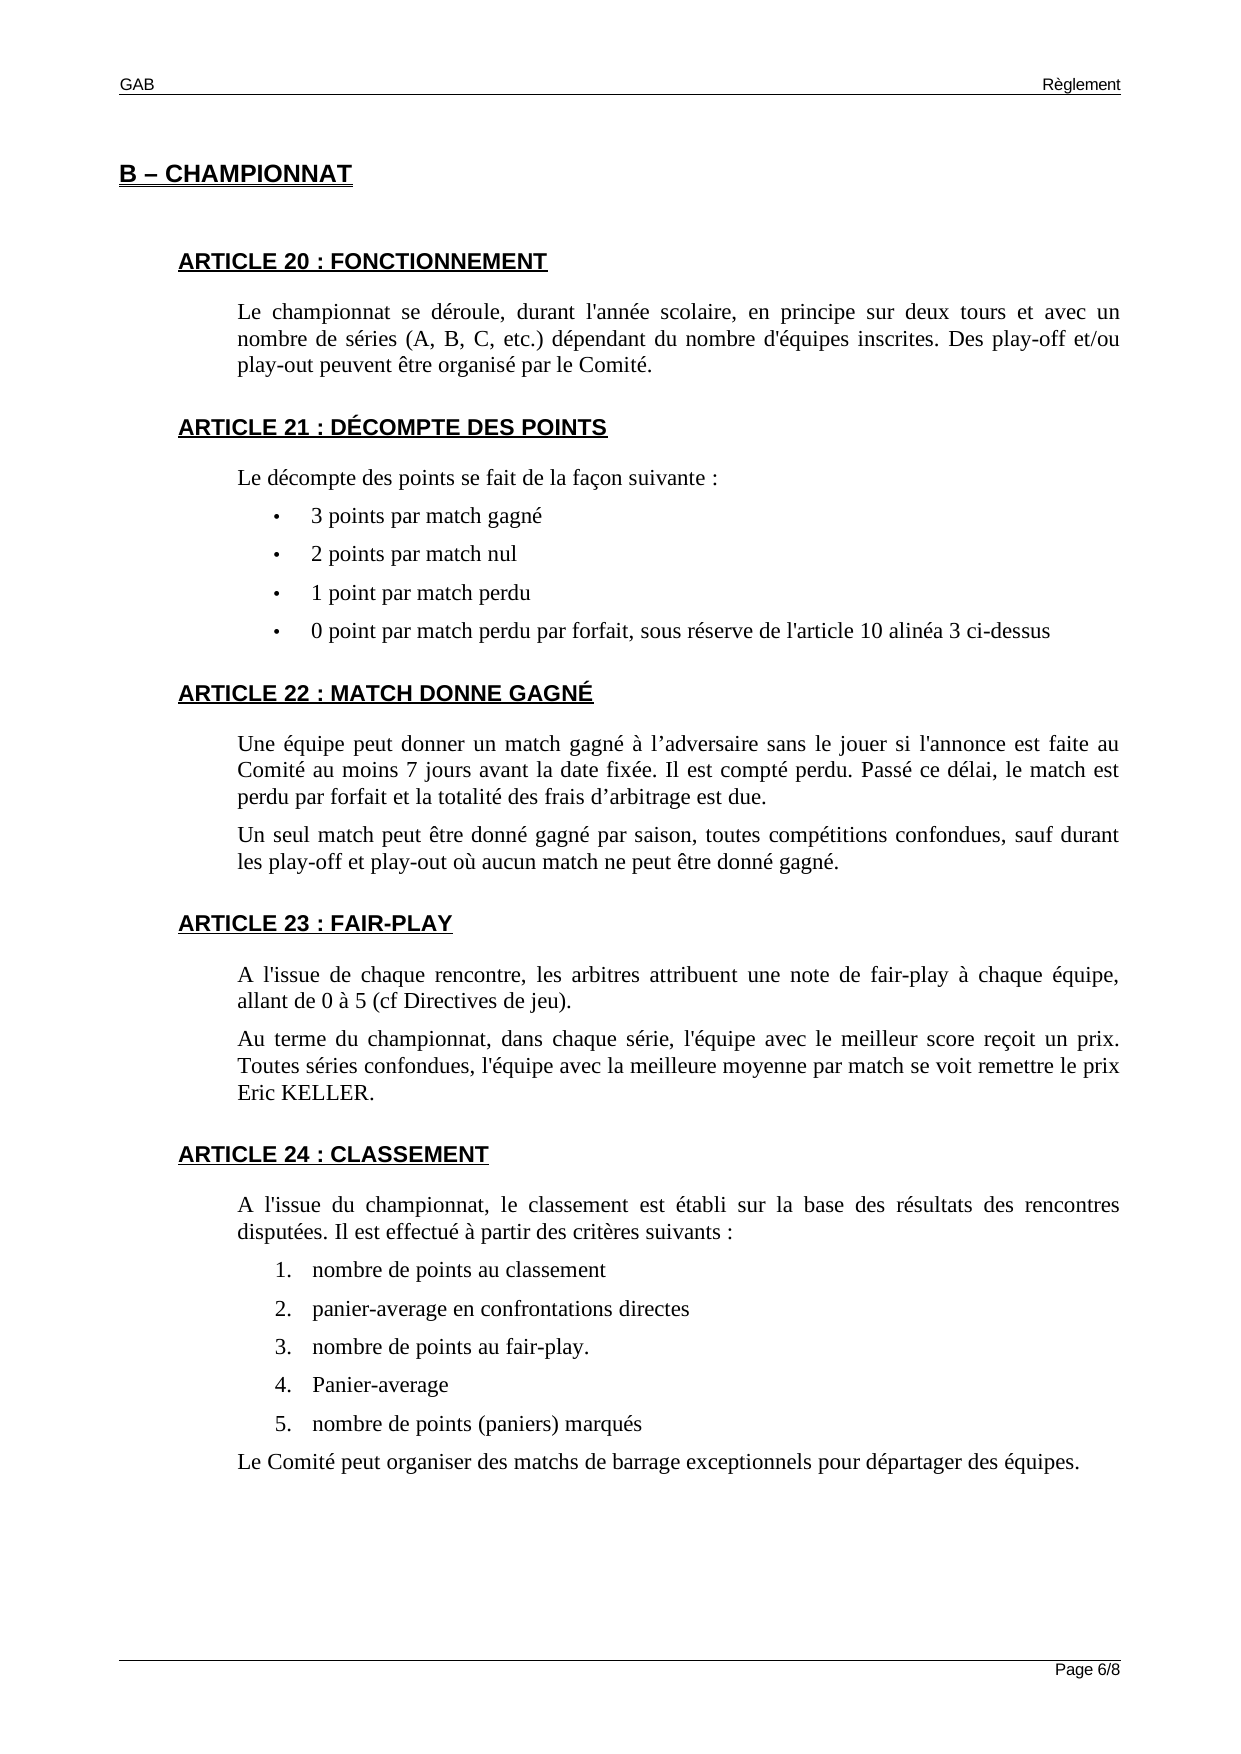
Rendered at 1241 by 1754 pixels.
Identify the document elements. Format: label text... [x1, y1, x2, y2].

subtitle ARTICLE 22 : MATCH DONNE GAGNÉ [178, 679, 1121, 706]
subtitle ARTICLE 23 : FAIR-PLAY [178, 910, 1121, 937]
text A l'issue du championnat, le classement est établi sur la base des résultats des rencontres disputées. Il est effectué à partir des critères suivants : [237, 1191, 1121, 1244]
list 3 points par match gagné [273, 502, 1121, 528]
list 2 points par match nul [273, 540, 1121, 567]
list panier-average en confrontations directes [274, 1294, 1121, 1321]
list Panier-average [274, 1371, 1121, 1398]
list nombre de points (paniers) marqués [274, 1409, 1121, 1436]
text Le décompte des points se fait de la façon suivante : [237, 464, 1121, 490]
subtitle ARTICLE 24 : CLASSEMENT [178, 1140, 1121, 1167]
list 1 point par match perdu [273, 579, 1121, 605]
text Un seul match peut être donné gagné par saison, toutes compétitions confondues, sauf durant les play-off et play-out où aucun match ne peut être donné gagné. [237, 821, 1121, 874]
list 0 point par match perdu par forfait, sous réserve de l'article 10 alinéa 3 ci-dessus [273, 617, 1121, 643]
list nombre de points au fair-play. [274, 1333, 1121, 1359]
text Au terme du championnat, dans chaque série, l'équipe avec le meilleur score reçoit un prix. Toutes séries confondues, l'équipe avec la meilleure moyenne par match se voit remettre le prix Eric KELLER. [237, 1025, 1121, 1105]
text Le Comité peut organiser des matchs de barrage exceptionnels pour départager des équipes. [237, 1448, 1121, 1474]
list nombre de points au classement [274, 1256, 1121, 1283]
text A l'issue de chaque rencontre, les arbitres attribuent une note de fair-play à chaque équipe, allant de 0 à 5 (cf Directives de jeu). [237, 960, 1121, 1013]
subtitle B – CHAMPIONNAT [119, 159, 1121, 188]
text Le championnat se déroule, durant l'année scolaire, en principe sur deux tours et avec un nombre de séries (A, B, C, etc.) dépendant du nombre d'équipes inscrites. Des play-off et/ou play-out peuvent être organisé par le Comité. [237, 298, 1121, 377]
text Une équipe peut donner un match gagné à l’adversaire sans le jouer si l'annonce est faite au Comité au moins 7 jours avant la date fixée. Il est compté perdu. Passé ce délai, le match est perdu par forfait et la totalité des frais d’arbitrage est due. [237, 730, 1121, 809]
subtitle ARTICLE 21 : DÉCOMPTE DES POINTS [178, 413, 1121, 440]
subtitle ARTICLE 20 : FONCTIONNEMENT [178, 247, 1121, 274]
